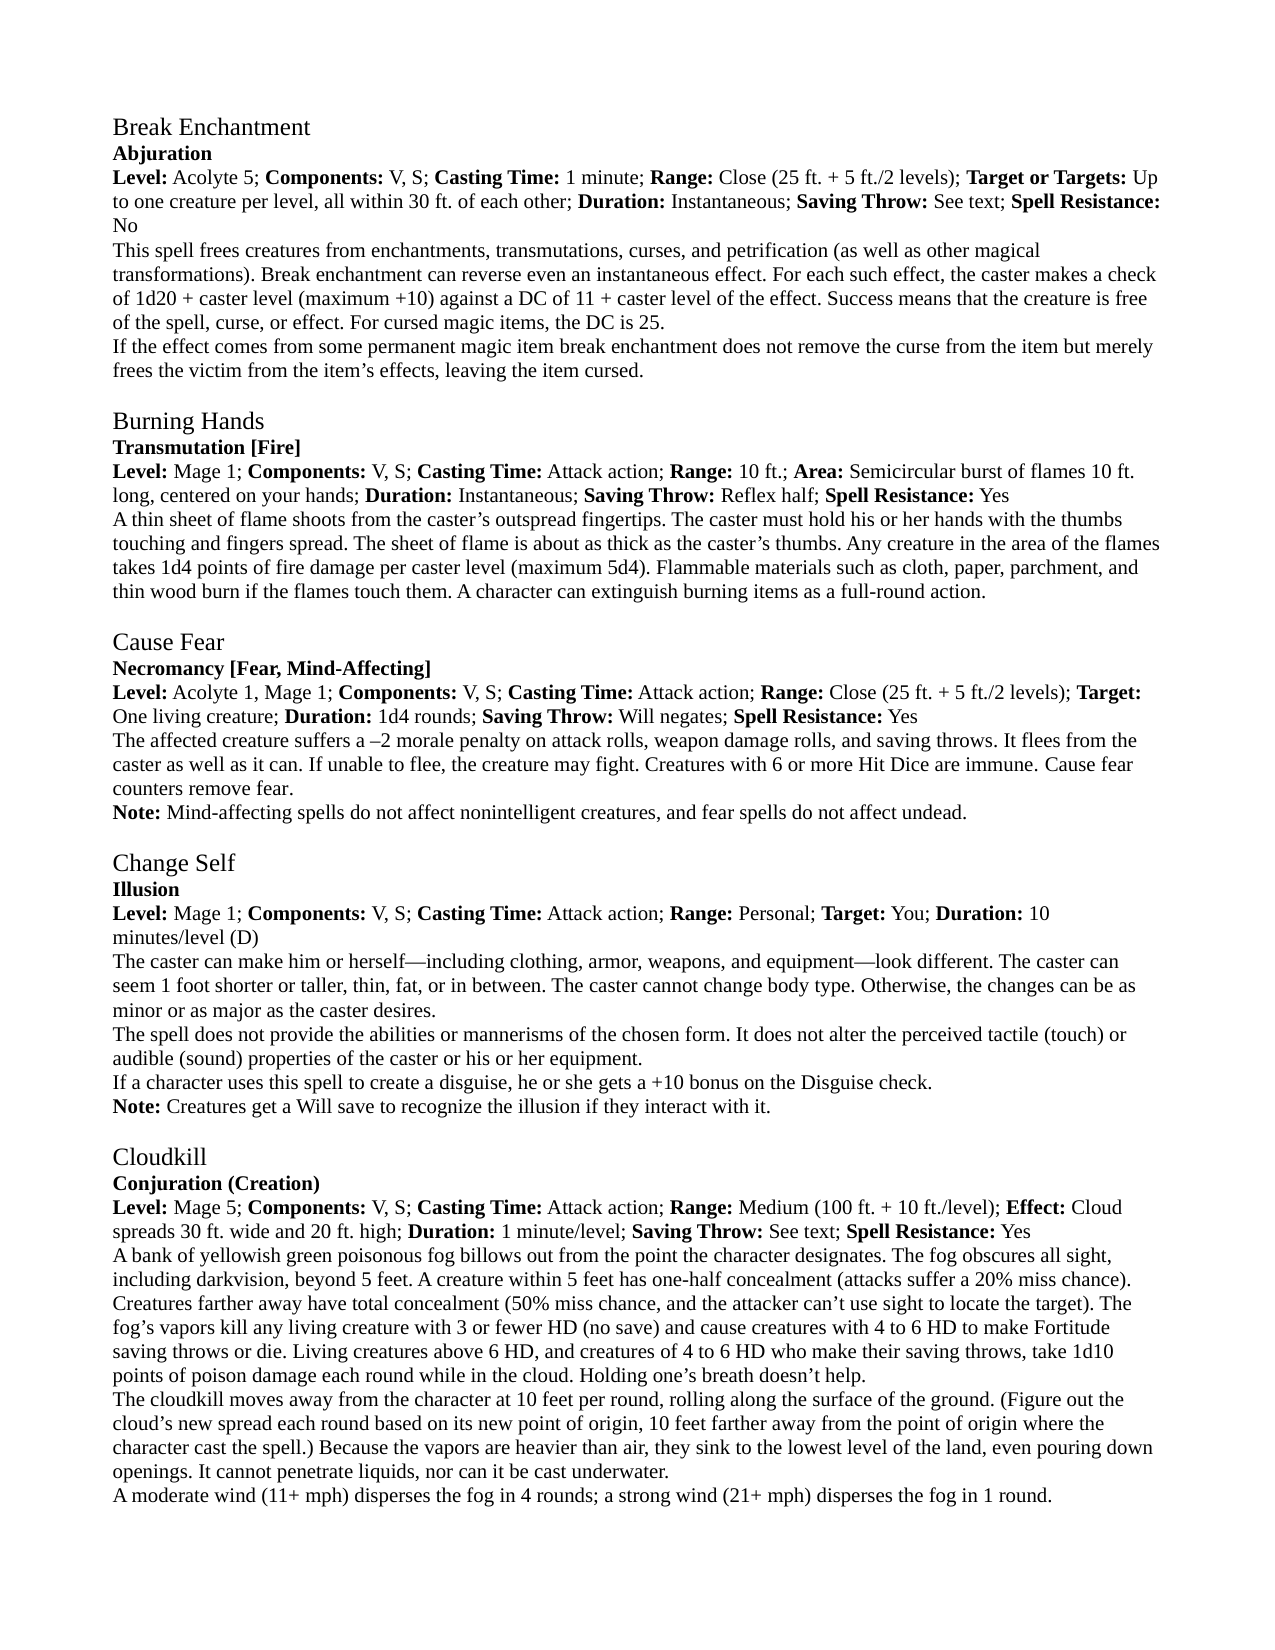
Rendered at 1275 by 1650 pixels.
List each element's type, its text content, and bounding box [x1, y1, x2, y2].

subtitle Illusion [112, 877, 1162, 901]
text Level: Acolyte 1, Mage 1; Components: V, S; Casting Time: Attack action; Range: Close (25 ft. + 5 ft./2 levels); Target: One living creature; Duration: 1d4 rounds; Saving Throw: Will negates; Spell Resistance: Yes [112, 680, 1162, 728]
text A moderate wind (11+ mph) disperses the fog in 4 rounds; a strong wind (21+ mph) disperses the fog in 1 round. [112, 1483, 1162, 1507]
subtitle Transmutation [Fire] [112, 435, 1162, 459]
subtitle Cause Fear [112, 627, 1162, 656]
text Note: Creatures get a Will save to recognize the illusion if they interact with it. [112, 1094, 1162, 1118]
text This spell frees creatures from enchantments, transmutations, curses, and petrification (as well as other magical transformations). Break enchantment can reverse even an instantaneous effect. For each such effect, the caster makes a check of 1d20 + caster level (maximum +10) against a DC of 11 + caster level of the effect. Success means that the creature is free of the spell, curse, or effect. For cursed magic items, the DC is 25. [112, 237, 1162, 334]
text Level: Mage 1; Components: V, S; Casting Time: Attack action; Range: 10 ft.; Area: Semicircular burst of flames 10 ft. long, centered on your hands; Duration: Instantaneous; Saving Throw: Reflex half; Spell Resistance: Yes [112, 459, 1162, 507]
text The spell does not provide the abilities or mannerisms of the chosen form. It does not alter the perceived tactile (touch) or audible (sound) properties of the caster or his or her equipment. [112, 1022, 1162, 1070]
text The caster can make him or herself—including clothing, armor, weapons, and equipment—look different. The caster can seem 1 foot shorter or taller, thin, fat, or in between. The caster cannot change body type. Otherwise, the changes can be as minor or as major as the caster desires. [112, 949, 1162, 1022]
subtitle Burning Hands [112, 406, 1162, 435]
subtitle Change Self [112, 848, 1162, 877]
text The cloudkill moves away from the character at 10 feet per round, rolling along the surface of the ground. (Figure out the cloud’s new spread each round based on its new point of origin, 10 feet farther away from the point of origin where the character cast the spell.) Because the vapors are heavier than air, they sink to the lowest level of the land, even pouring down openings. It cannot penetrate liquids, nor can it be cast underwater. [112, 1387, 1162, 1483]
subtitle Abjuration [112, 141, 1162, 165]
subtitle Cloudkill [112, 1142, 1162, 1171]
text If a character uses this spell to create a disguise, he or she gets a +10 bonus on the Disguise check. [112, 1070, 1162, 1094]
text If the effect comes from some permanent magic item break enchantment does not remove the curse from the item but merely frees the victim from the item’s effects, leaving the item cursed. [112, 334, 1162, 382]
text Level: Mage 1; Components: V, S; Casting Time: Attack action; Range: Personal; Target: You; Duration: 10 minutes/level (D) [112, 901, 1162, 949]
subtitle Break Enchantment [112, 112, 1162, 141]
text A bank of yellowish green poisonous fog billows out from the point the character designates. The fog obscures all sight, including darkvision, beyond 5 feet. A creature within 5 feet has one-half concealment (attacks suffer a 20% miss chance). Creatures farther away have total concealment (50% miss chance, and the attacker can’t use sight to locate the target). The fog’s vapors kill any living creature with 3 or fewer HD (no save) and cause creatures with 4 to 6 HD to make Fortitude saving throws or die. Living creatures above 6 HD, and creatures of 4 to 6 HD who make their saving throws, take 1d10 points of poison damage each round while in the cloud. Holding one’s breath doesn’t help. [112, 1243, 1162, 1387]
subtitle Necromancy [Fear, Mind-Affecting] [112, 656, 1162, 680]
text A thin sheet of flame shoots from the caster’s outspread fingertips. The caster must hold his or her hands with the thumbs touching and fingers spread. The sheet of flame is about as thick as the caster’s thumbs. Any creature in the area of the flames takes 1d4 points of fire damage per caster level (maximum 5d4). Flammable materials such as cloth, paper, parchment, and thin wood burn if the flames touch them. A character can extinguish burning items as a full-round action. [112, 507, 1162, 603]
text The affected creature suffers a –2 morale penalty on attack rolls, weapon damage rolls, and saving throws. It flees from the caster as well as it can. If unable to flee, the creature may fight. Creatures with 6 or more Hit Dice are immune. Cause fear counters remove fear. [112, 728, 1162, 800]
text Note: Mind-affecting spells do not affect nonintelligent creatures, and fear spells do not affect undead. [112, 800, 1162, 824]
text Level: Acolyte 5; Components: V, S; Casting Time: 1 minute; Range: Close (25 ft. + 5 ft./2 levels); Target or Targets: Up to one creature per level, all within 30 ft. of each other; Duration: Instantaneous; Saving Throw: See text; Spell Resistance: No [112, 165, 1162, 237]
text Conjuration (Creation) [112, 1171, 1162, 1195]
text Level: Mage 5; Components: V, S; Casting Time: Attack action; Range: Medium (100 ft. + 10 ft./level); Effect: Cloud spreads 30 ft. wide and 20 ft. high; Duration: 1 minute/level; Saving Throw: See text; Spell Resistance: Yes [112, 1195, 1162, 1243]
